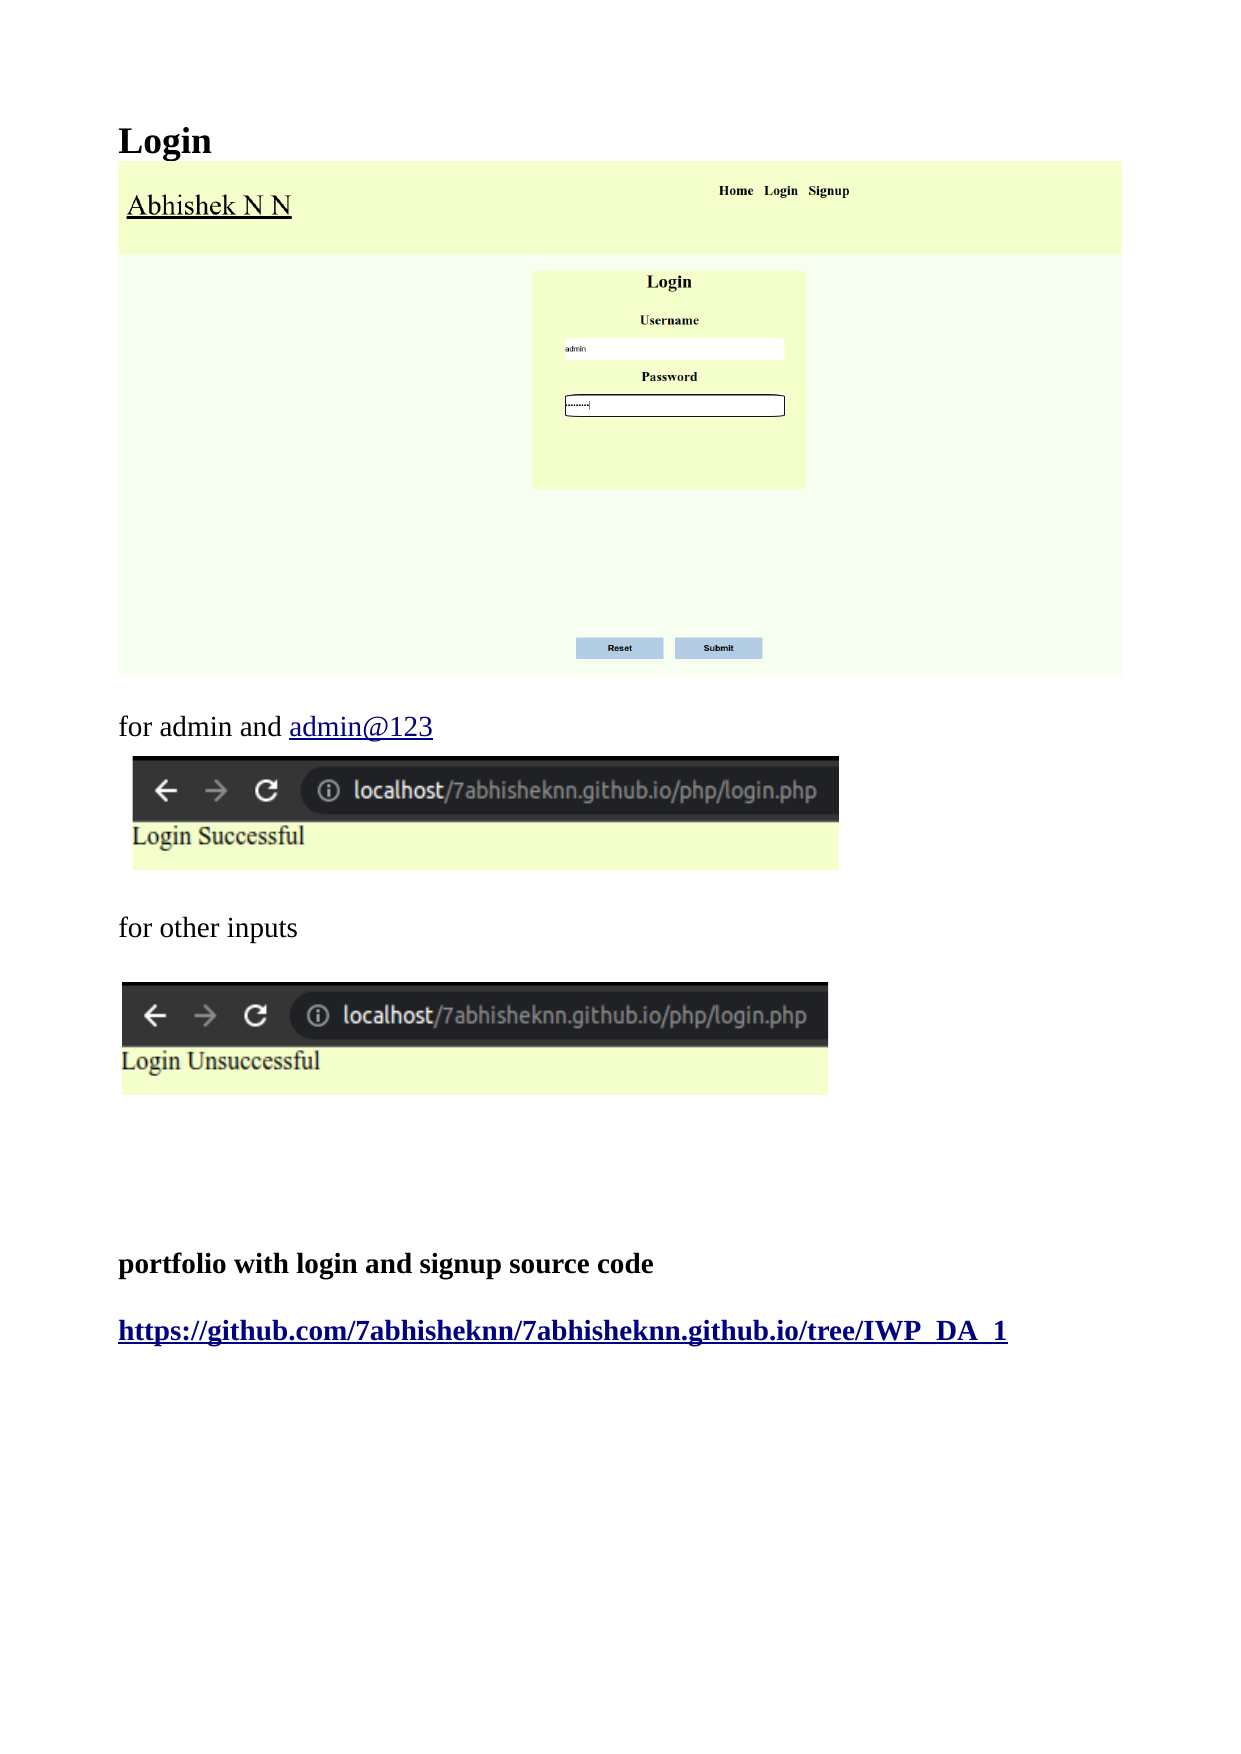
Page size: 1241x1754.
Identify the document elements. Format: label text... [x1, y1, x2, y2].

picture [132, 756, 839, 870]
text https://github.com/7abhisheknn/7abhisheknn.github.io/tree/IWP_DA_1 [118, 1313, 1122, 1347]
text for admin and admin@123 [118, 709, 1122, 743]
picture [122, 982, 829, 1095]
text portfolio with login and signup source code [118, 1246, 1122, 1279]
text Login [118, 118, 1122, 161]
picture [118, 161, 1123, 676]
text for other inputs [118, 911, 1122, 944]
